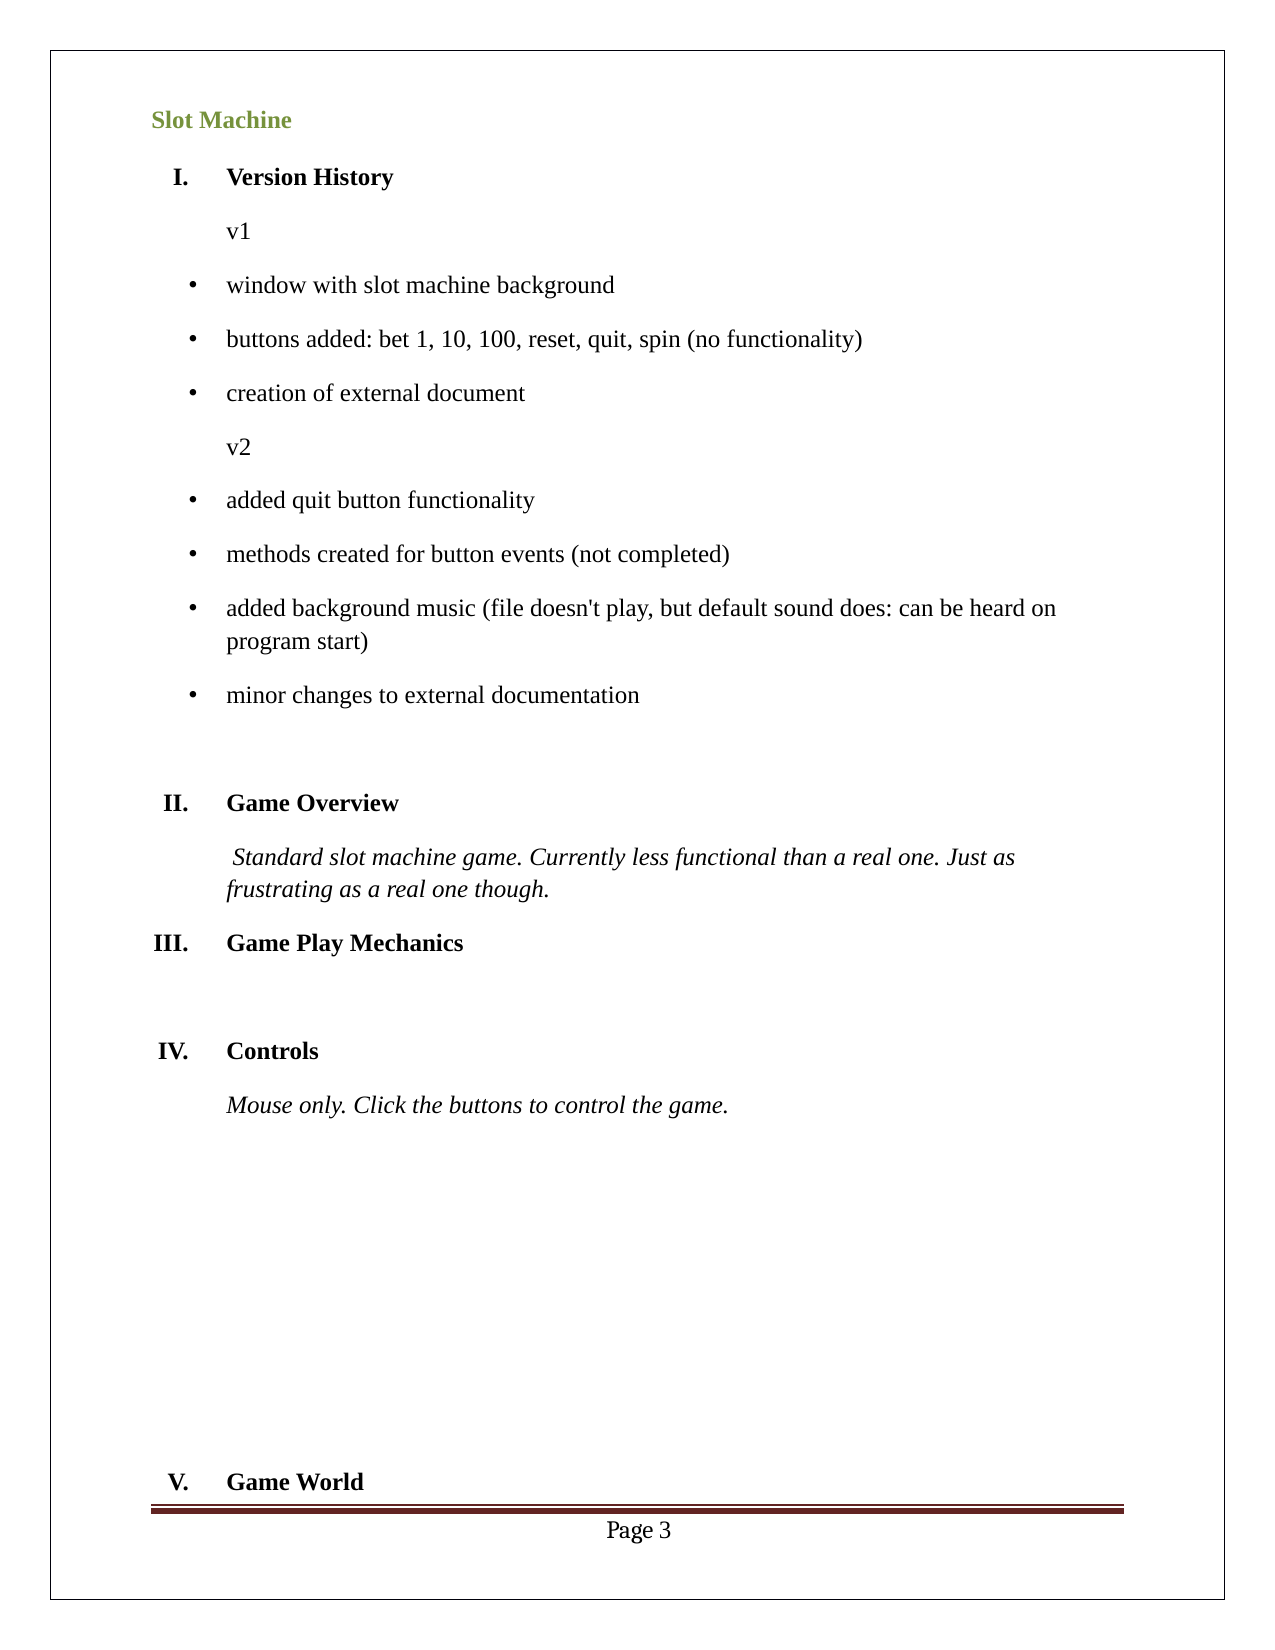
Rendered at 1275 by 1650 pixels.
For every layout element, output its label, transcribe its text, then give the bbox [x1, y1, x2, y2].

list methods created for button events (not completed) [188, 539, 1124, 568]
list creation of external document [188, 378, 1124, 406]
list Standard slot machine game. Currently less functional than a real one. Just as frustrating as a real one though. [226, 842, 1124, 903]
list added quit button functionality [188, 485, 1124, 514]
list Controls [188, 1036, 1124, 1065]
list added background music (file doesn't play, but default sound does: can be heard on program start) [188, 593, 1124, 655]
list Mouse only. Click the buttons to control the game. [226, 1090, 1124, 1119]
list v1 [188, 216, 1124, 245]
list Version History [188, 162, 1124, 191]
list v2 [188, 432, 1124, 460]
list Game Play Mechanics [188, 928, 1124, 957]
list buttons added: bet 1, 10, 100, reset, quit, spin (no functionality) [188, 324, 1124, 353]
list window with slot machine background [188, 270, 1124, 299]
list Game Overview [188, 788, 1124, 816]
list Game World [188, 1467, 1124, 1496]
list minor changes to external documentation [188, 680, 1124, 709]
